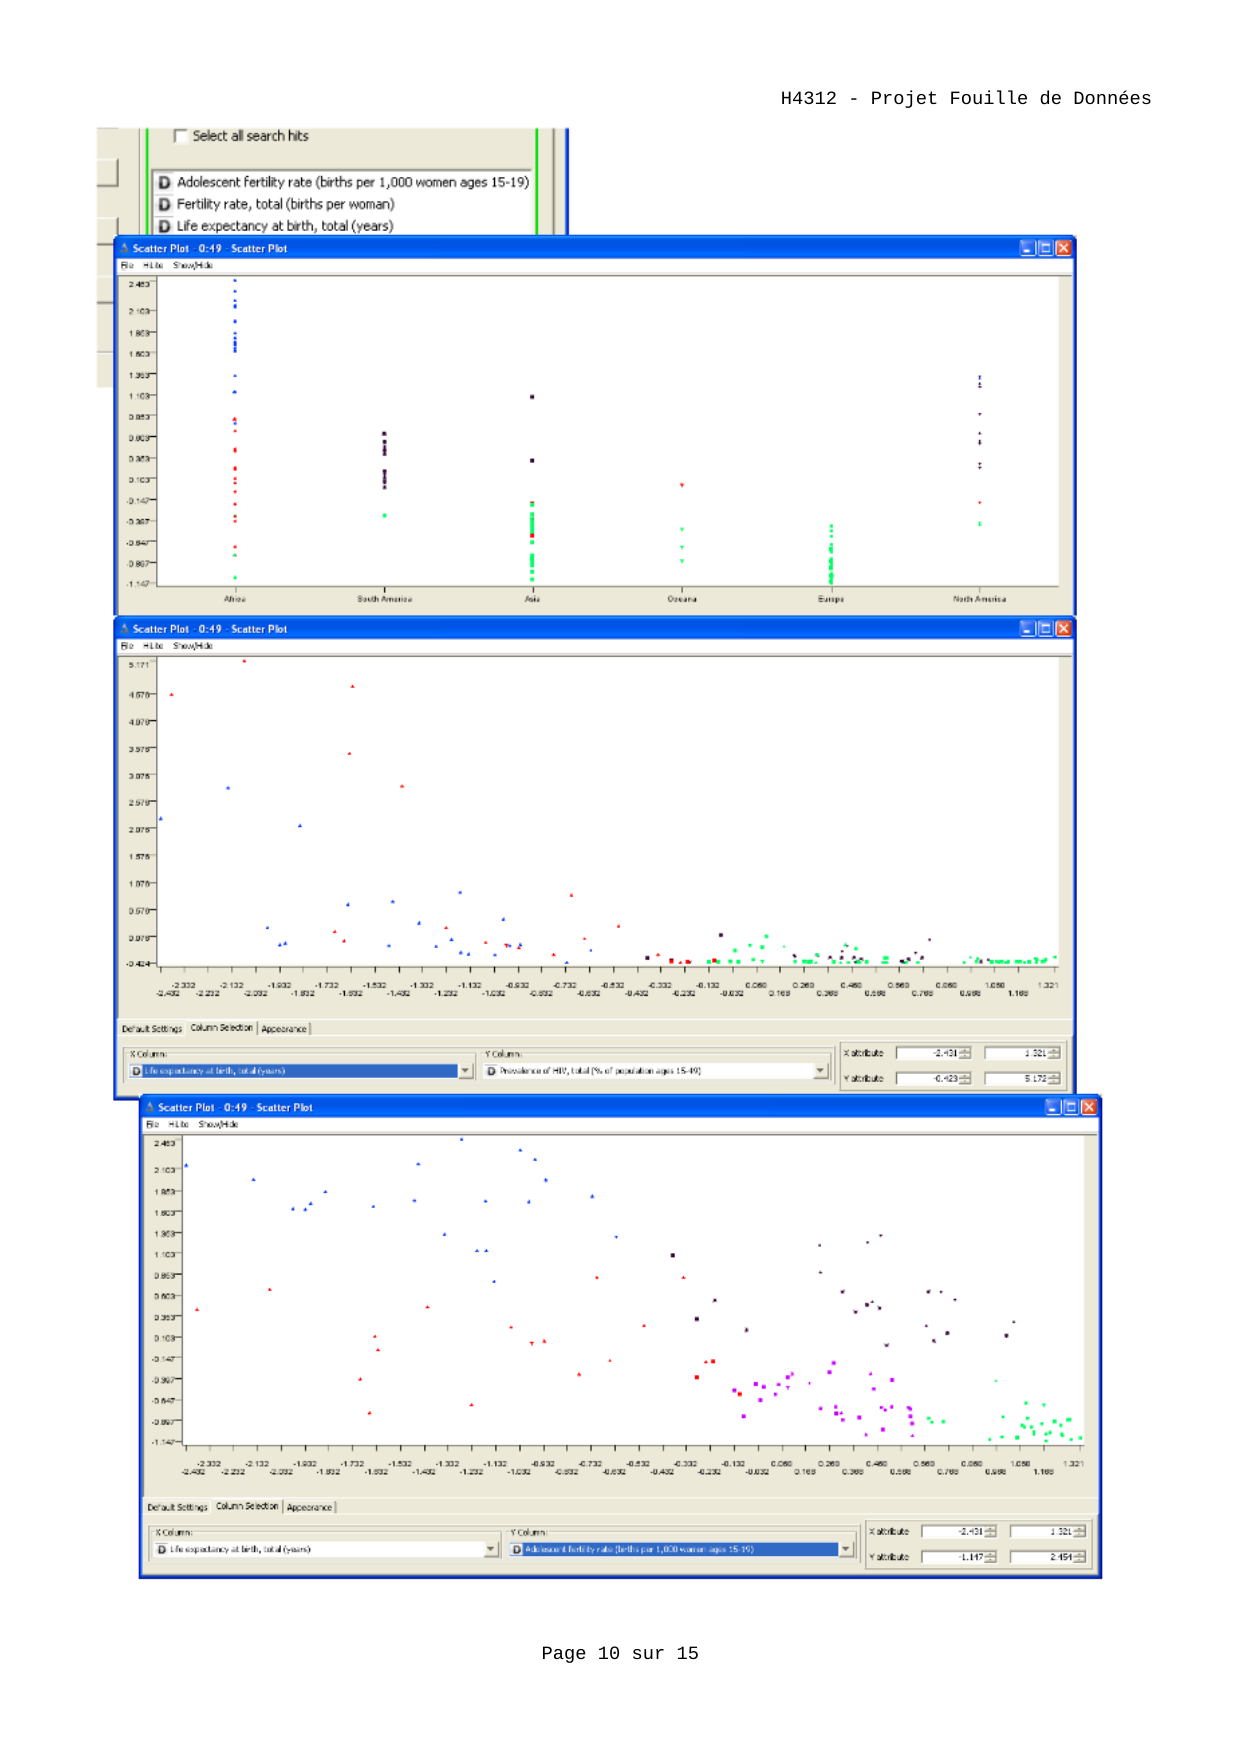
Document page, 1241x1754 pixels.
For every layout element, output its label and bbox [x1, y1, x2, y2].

picture [88, 109, 1152, 1614]
